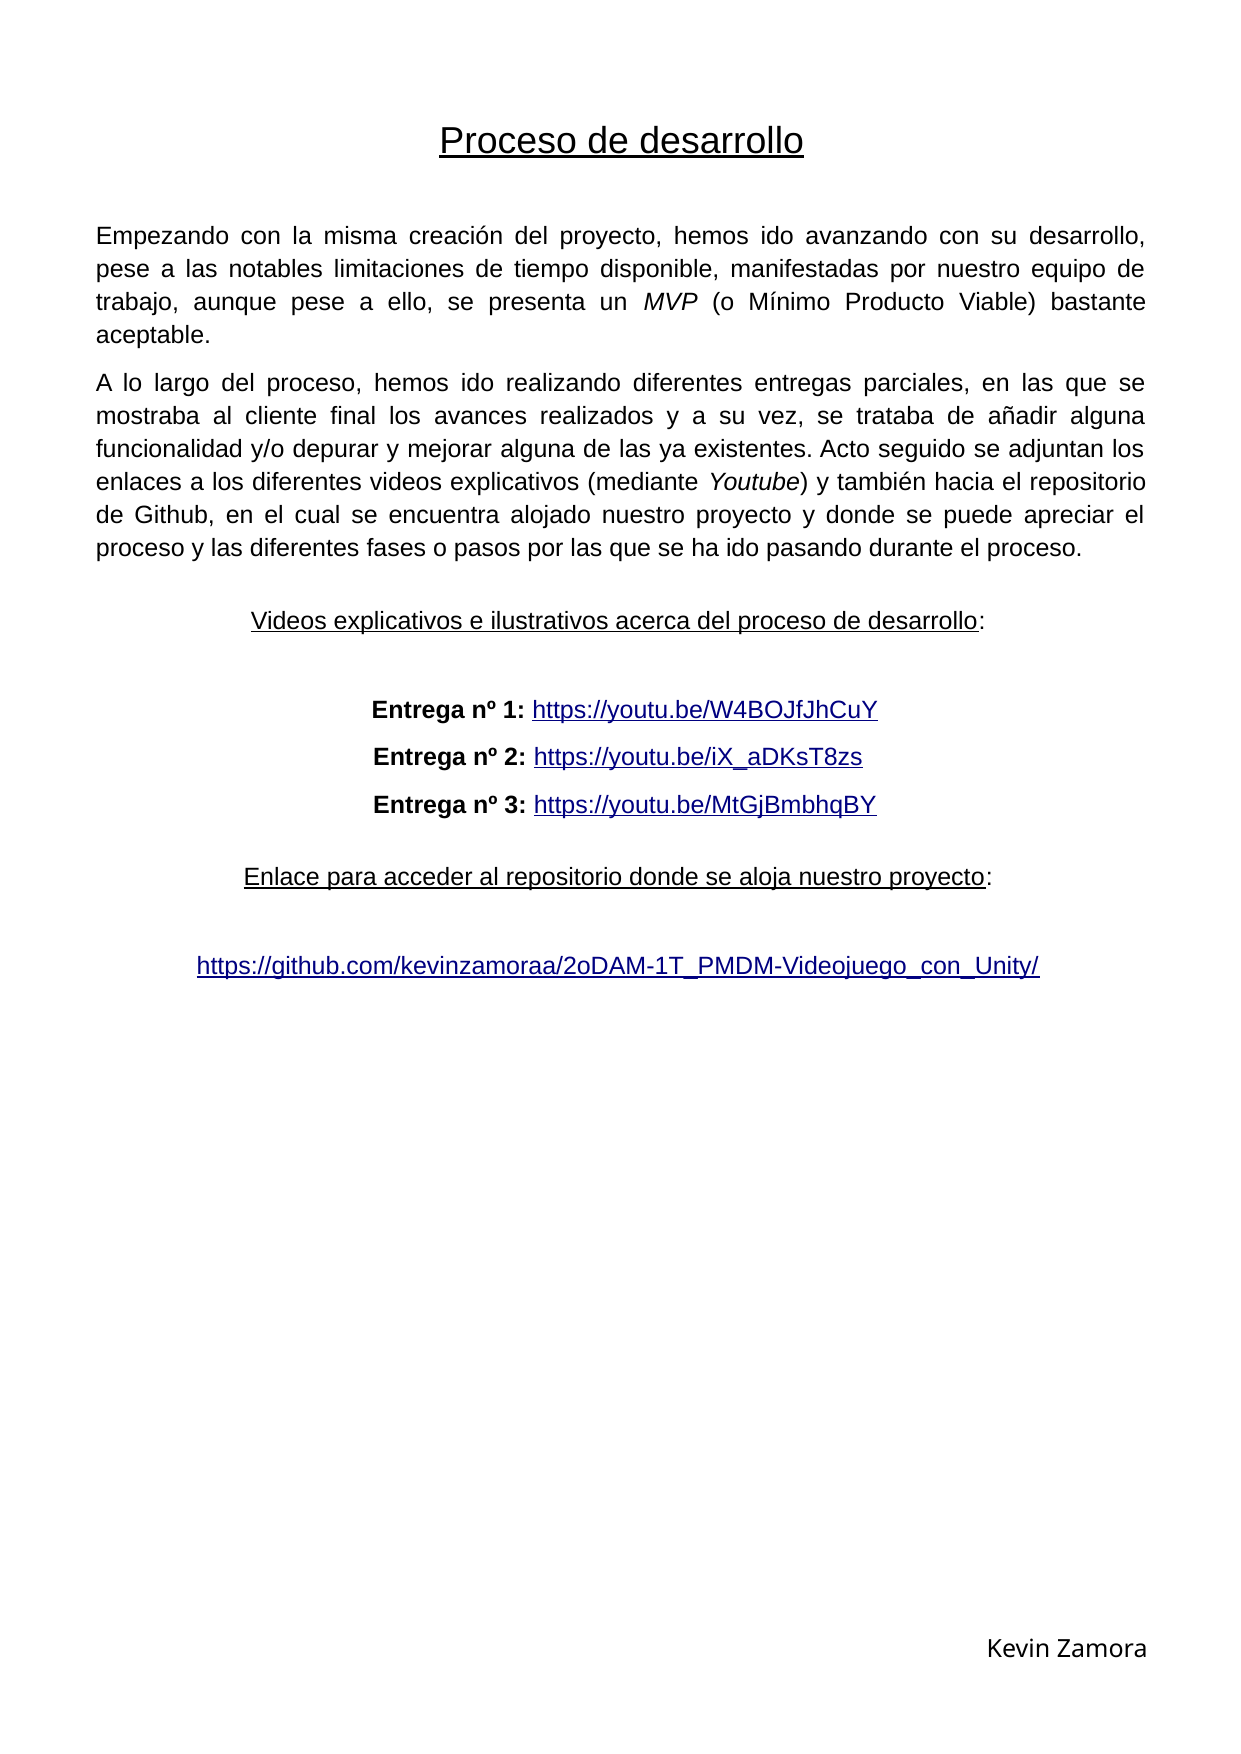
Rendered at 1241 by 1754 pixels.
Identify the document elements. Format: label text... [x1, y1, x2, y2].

text Empezando con la misma creación del proyecto, hemos ido avanzando con su desarrollo, pese a las notables limitaciones de tiempo disponible, manifestadas por nuestro equipo de trabajo, aunque pese a ello, se presenta un MVP (o Mínimo Producto Viable) bastante aceptable. [96, 221, 1147, 349]
text Entrega nº 3: https://youtu.be/MtGjBmbhqBY [96, 790, 1147, 818]
text https://github.com/kevinzamoraa/2oDAM-1T_PMDM-Videojuego_con_Unity/ [96, 951, 1147, 980]
text A lo largo del proceso, hemos ido realizando diferentes entregas parciales, en las que se mostraba al cliente final los avances realizados y a su vez, se trataba de añadir alguna funcionalidad y/o depurar y mejorar alguna de las ya existentes. Acto seguido se adjuntan los enlaces a los diferentes videos explicativos (mediante Youtube) y también hacia el repositorio de Github, en el cual se encuentra alojado nuestro proyecto y donde se puede apreciar el proceso y las diferentes fases o pasos por las que se ha ido pasando durante el proceso. [96, 368, 1147, 562]
text Entrega nº 1: https://youtu.be/W4BOJfJhCuY [96, 694, 1147, 723]
subtitle Videos explicativos e ilustrativos acerca del proceso de desarrollo: [96, 606, 1147, 634]
subtitle Enlace para acceder al repositorio donde se aloja nuestro proyecto: [96, 862, 1147, 891]
subtitle Proceso de desarrollo [96, 118, 1147, 161]
text Entrega nº 2: https://youtu.be/iX_aDKsT8zs [96, 742, 1147, 771]
